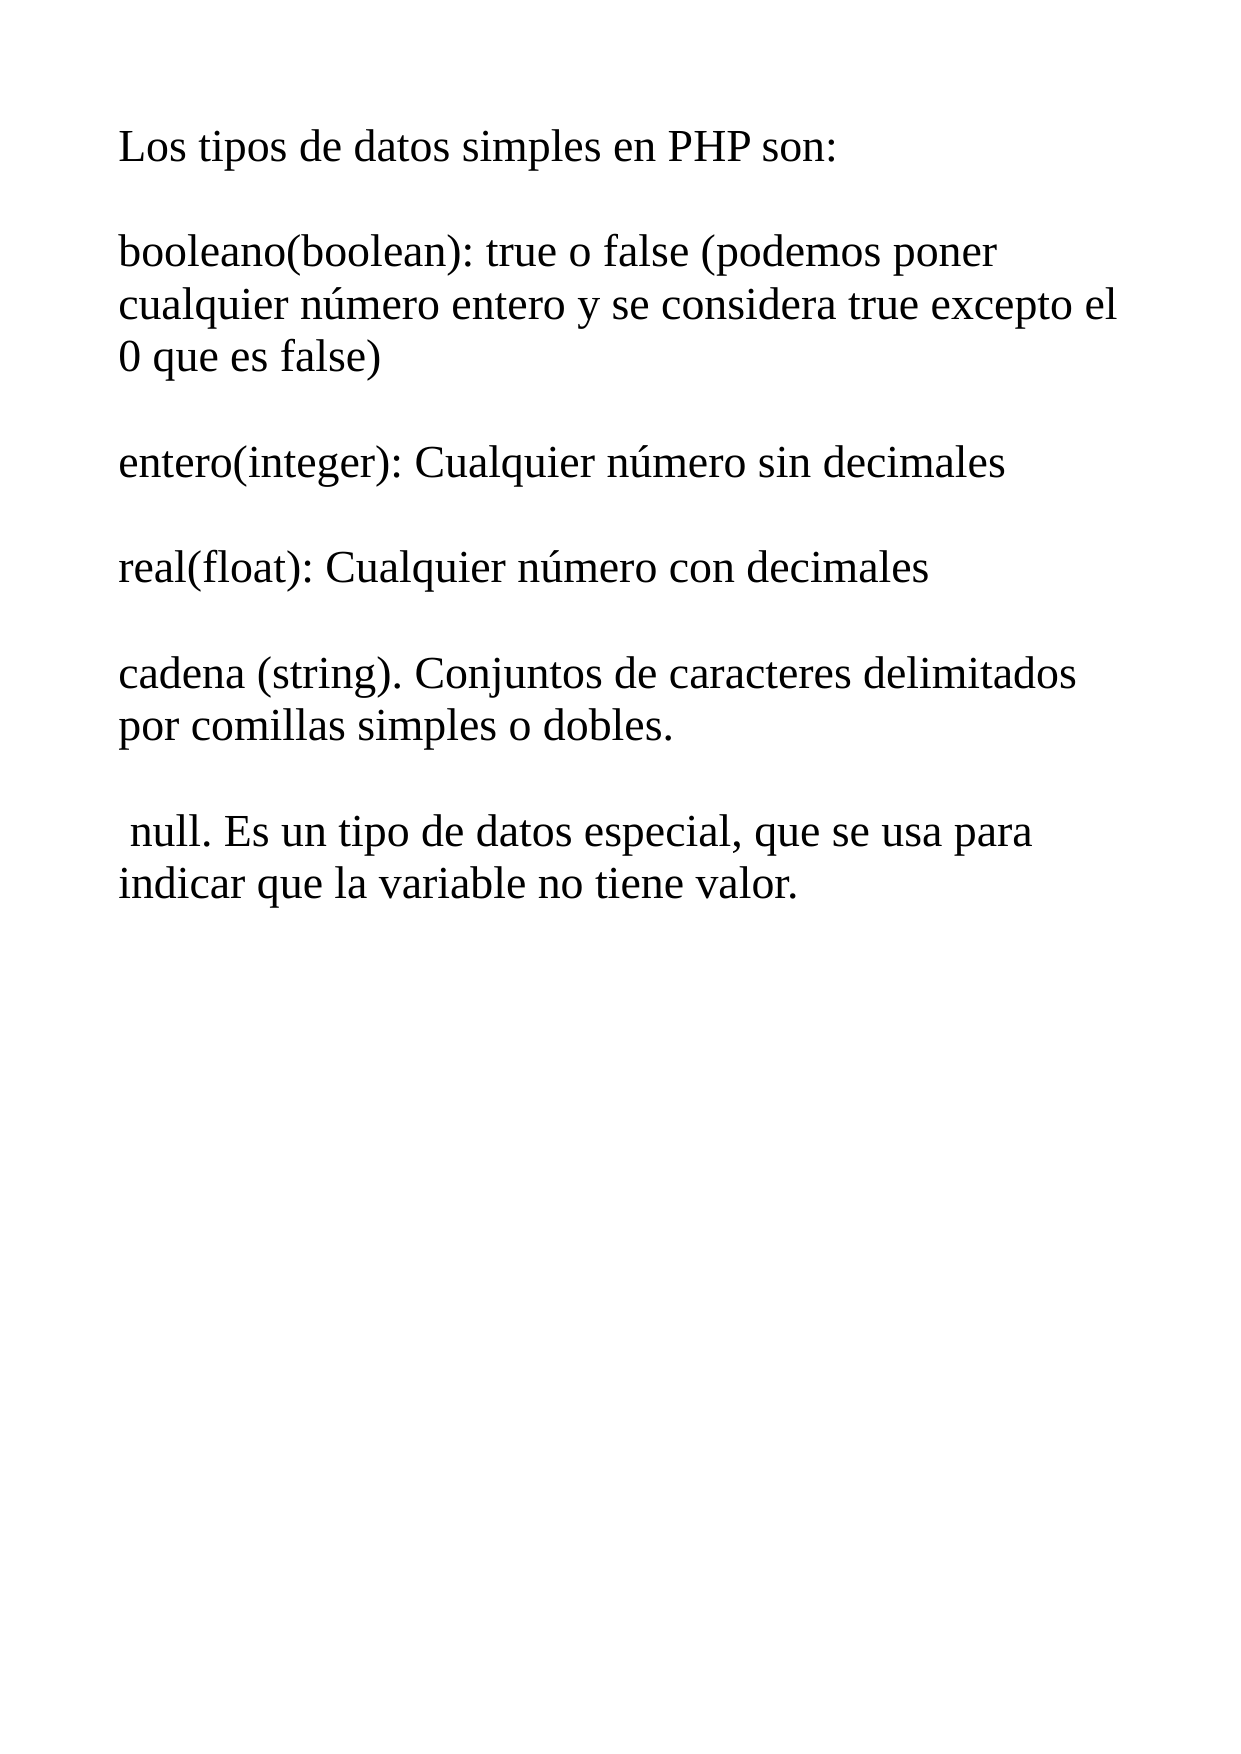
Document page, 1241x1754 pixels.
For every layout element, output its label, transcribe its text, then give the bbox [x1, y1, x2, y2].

text entero(integer): Cualquier número sin decimales [118, 434, 1122, 487]
text real(float): Cualquier número con decimales [118, 540, 1122, 592]
text booleano(boolean): true o false (podemos poner cualquier número entero y se considera true excepto el 0 que es false) [118, 223, 1122, 382]
text cadena (string). Conjuntos de caracteres delimitados por comillas simples o dobles. [118, 645, 1122, 751]
text null. Es un tipo de datos especial, que se usa para indicar que la variable no tiene valor. [118, 803, 1122, 909]
text Los tipos de datos simples en PHP son: [118, 118, 1122, 171]
